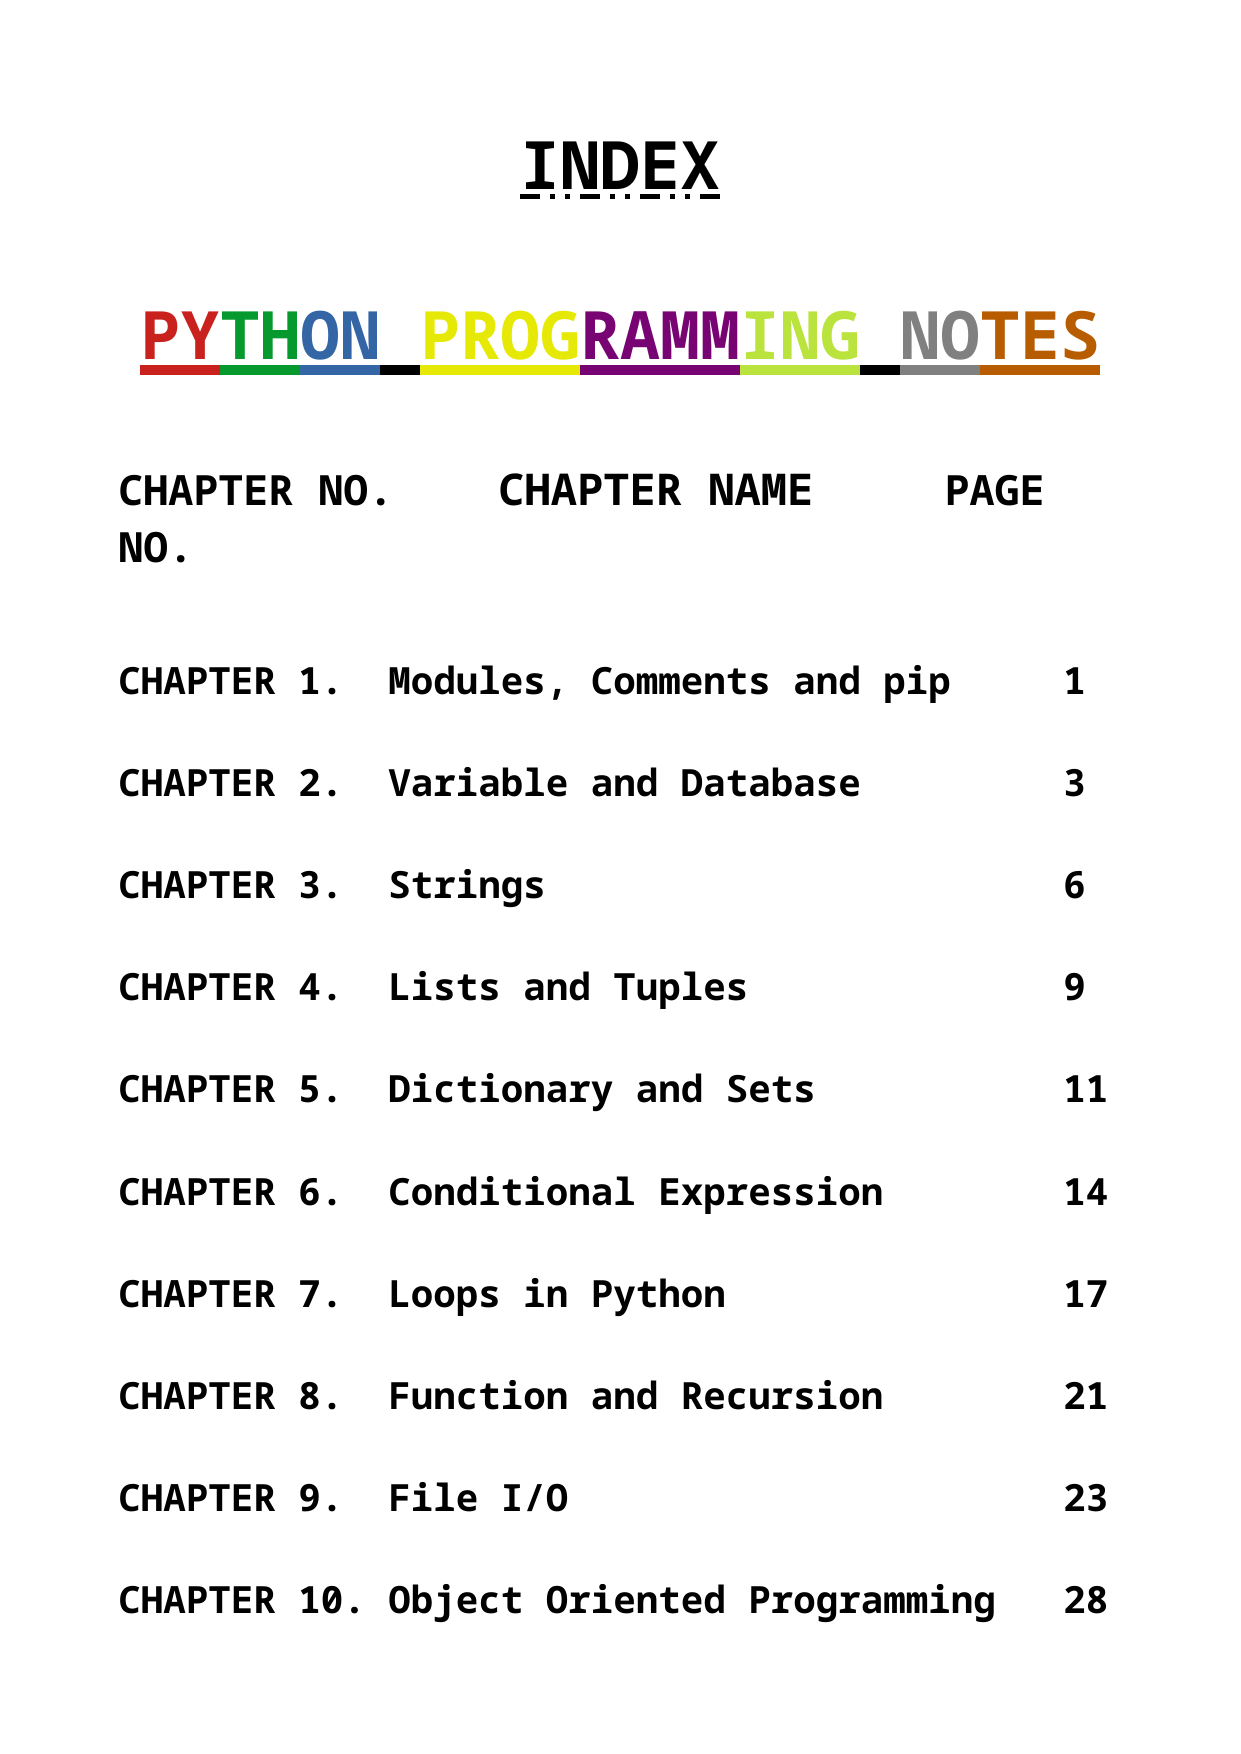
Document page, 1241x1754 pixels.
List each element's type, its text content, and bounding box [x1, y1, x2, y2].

text CHAPTER 7. Loops in Python 17 [118, 1267, 1122, 1318]
text PYTHON PROGRAMMING NOTES [118, 288, 1122, 379]
text CHAPTER 8. Function and Recursion 21 [118, 1369, 1122, 1420]
text CHAPTER 9. File I/O 23 [118, 1471, 1122, 1522]
text CHAPTER 10. Object Oriented Programming 28 [118, 1573, 1122, 1624]
text CHAPTER NO. CHAPTER NAME PAGE NO. [118, 459, 1122, 575]
text CHAPTER 3. Strings 6 [118, 859, 1122, 910]
text CHAPTER 6. Conditional Expression 14 [118, 1165, 1122, 1216]
text INDEX [118, 118, 1122, 209]
text CHAPTER 4. Lists and Tuples 9 [118, 961, 1122, 1012]
text CHAPTER 5. Dictionary and Sets 11 [118, 1063, 1122, 1114]
text CHAPTER 1. Modules, Comments and pip 1 [118, 654, 1122, 706]
text CHAPTER 2. Variable and Database 3 [118, 757, 1122, 808]
